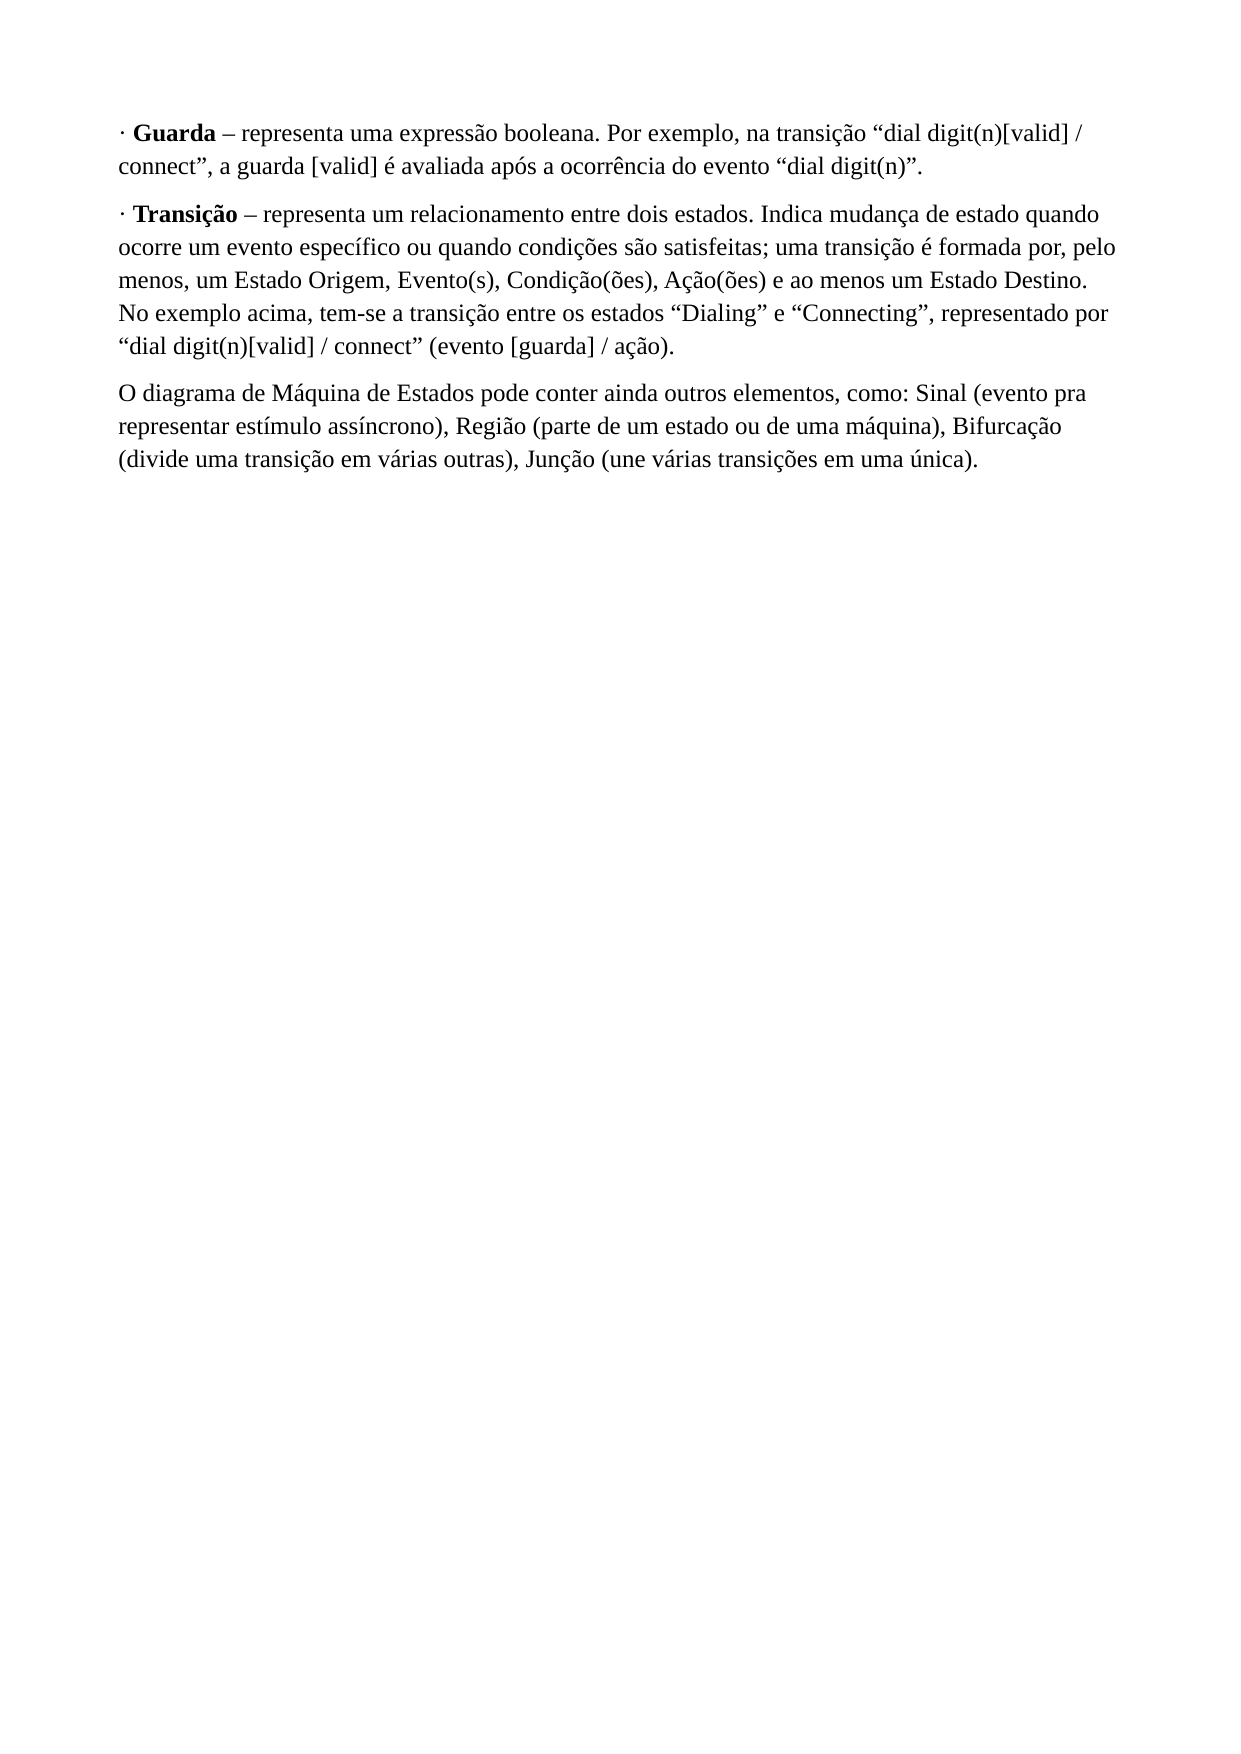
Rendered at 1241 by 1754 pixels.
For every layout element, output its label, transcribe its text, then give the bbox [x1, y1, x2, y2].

text · Guarda – representa uma expressão booleana. Por exemplo, na transição “dial digit(n)[valid] / connect”, a guarda [valid] é avaliada após a ocorrência do evento “dial digit(n)”. [118, 118, 1122, 180]
text · Transição – representa um relacionamento entre dois estados. Indica mudança de estado quando ocorre um evento específico ou quando condições são satisfeitas; uma transição é formada por, pelo menos, um Estado Origem, Evento(s), Condição(ões), Ação(ões) e ao menos um Estado Destino. No exemplo acima, tem-se a transição entre os estados “Dialing” e “Connecting”, representado por “dial digit(n)[valid] / connect” (evento [guarda] / ação). [118, 199, 1122, 359]
text O diagrama de Máquina de Estados pode conter ainda outros elementos, como: Sinal (evento pra representar estímulo assíncrono), Região (parte de um estado ou de uma máquina), Bifurcação (divide uma transição em várias outras), Junção (une várias transições em uma única). [118, 378, 1122, 473]
